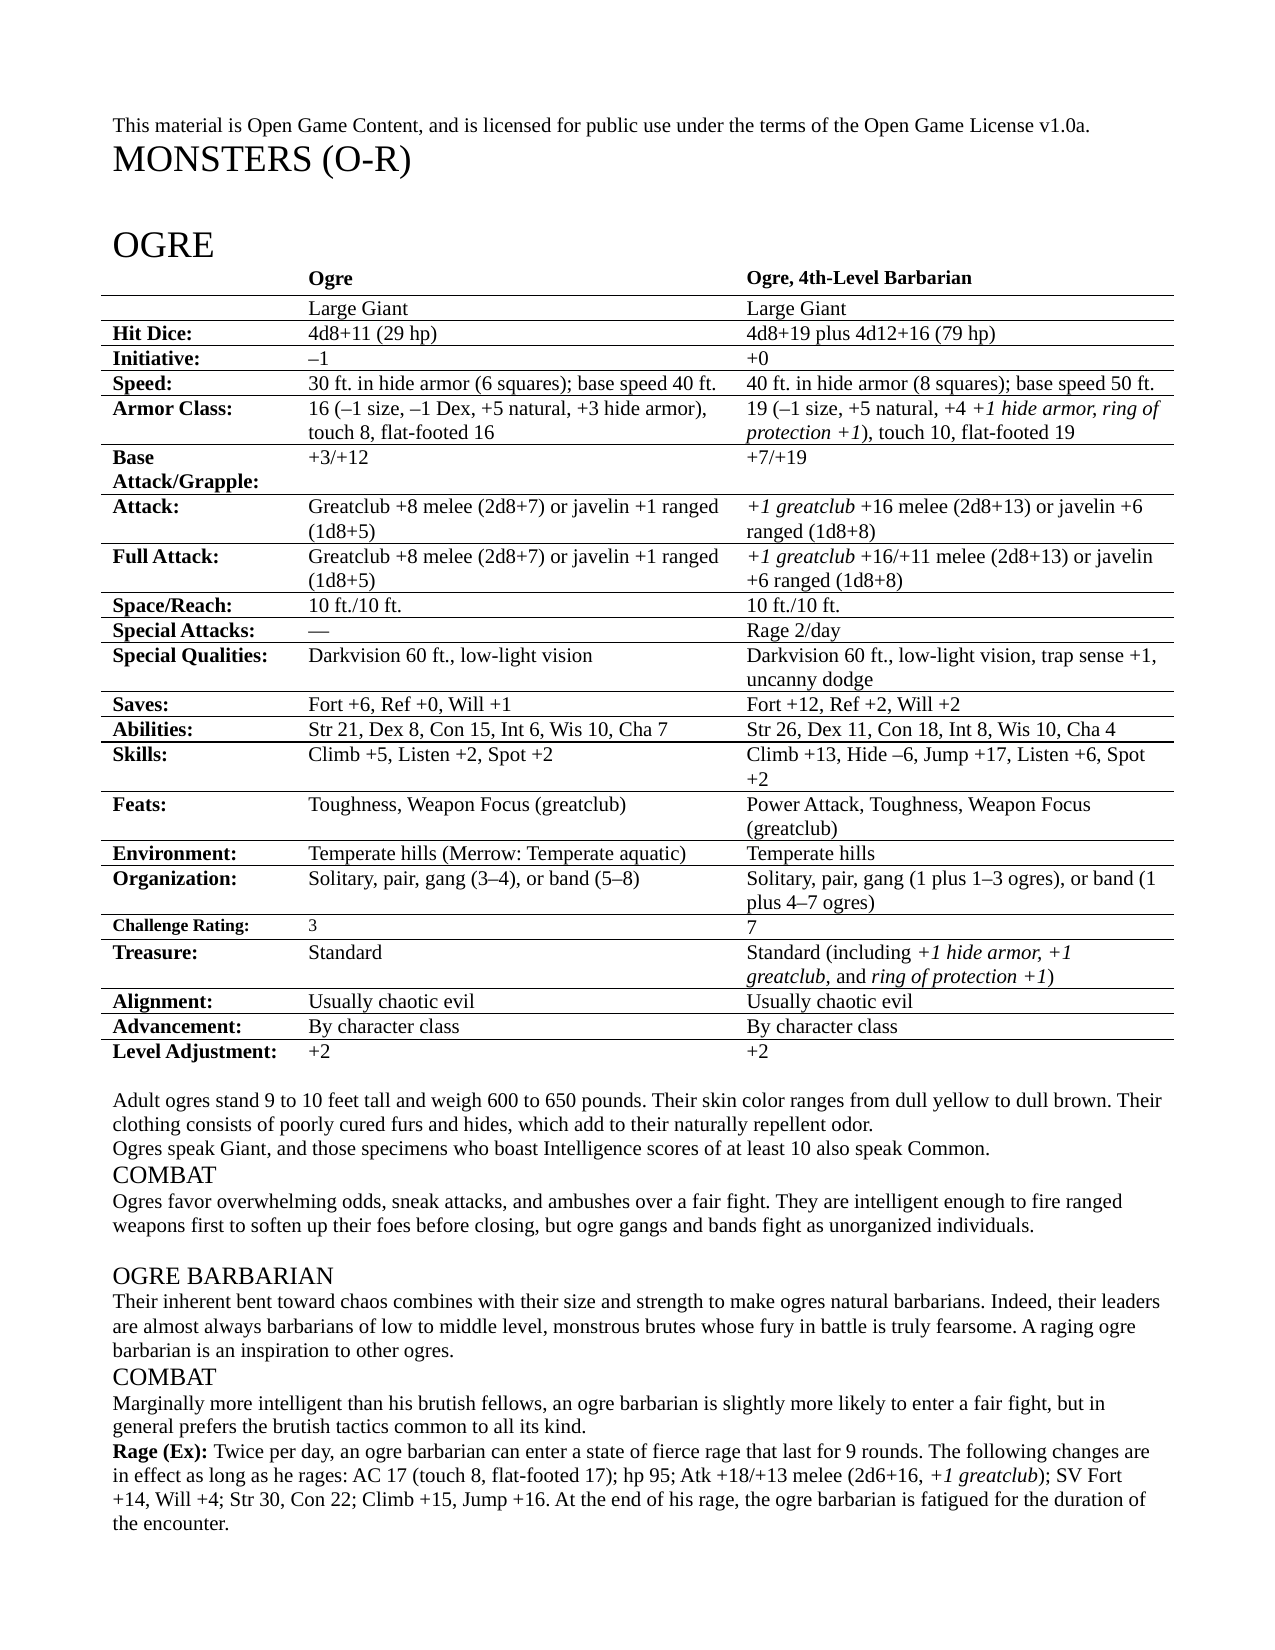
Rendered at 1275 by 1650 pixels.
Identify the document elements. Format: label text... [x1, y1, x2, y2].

text COMBAT [112, 1160, 1162, 1188]
table_cell Large Giant [735, 296, 1174, 320]
text Rage (Ex): Twice per day, an ogre barbarian can enter a state of fierce rage that last for 9 rounds. The following changes are in effect as long as he rages: AC 17 (touch 8, flat-footed 17); hp 95; Atk +18/+13 melee (2d6+16, +1 greatclub); SV Fort +14, Will +4; Str 30, Con 22; Climb +15, Jump +16. At the end of his rage, the ogre barbarian is fatigued for the duration of the encounter. [112, 1438, 1162, 1535]
text OGRE [112, 223, 1162, 266]
table_cell Solitary, pair, gang (1 plus 1–3 ogres), or band (1 plus 4–7 ogres) [735, 866, 1174, 914]
table_cell Usually chaotic evil [735, 989, 1174, 1013]
table_cell Attack: [101, 495, 297, 543]
table_cell Hit Dice: [101, 321, 297, 345]
table_cell Darkvision 60 ft., low-light vision [297, 643, 735, 691]
table_cell Speed: [101, 371, 297, 395]
table_cell Usually chaotic evil [297, 989, 735, 1013]
table_cell Environment: [101, 841, 297, 865]
table_cell Darkvision 60 ft., low-light vision, trap sense +1, uncanny dodge [735, 643, 1174, 691]
table_cell Initiative: [101, 346, 297, 370]
table_cell 4d8+19 plus 4d12+16 (79 hp) [735, 321, 1174, 345]
text Ogres favor overwhelming odds, sneak attacks, and ambushes over a fair fight. They are intelligent enough to fire ranged weapons first to soften up their foes before closing, but ogre gangs and bands fight as unorganized individuals. [112, 1188, 1162, 1237]
table_cell Large Giant [297, 296, 735, 320]
table_cell Solitary, pair, gang (3–4), or band (5–8) [297, 866, 735, 914]
table_cell Special Attacks: [101, 618, 297, 642]
table_cell Feats: [101, 792, 297, 840]
table_cell Treasure: [101, 940, 297, 988]
table_cell Toughness, Weapon Focus (greatclub) [297, 792, 735, 840]
text Marginally more intelligent than his brutish fellows, an ogre barbarian is slightly more likely to enter a fair fight, but in general prefers the brutish tactics common to all its kind. [112, 1390, 1162, 1438]
table_cell 16 (–1 size, –1 Dex, +5 natural, +3 hide armor), touch 8, flat-footed 16 [297, 396, 735, 444]
table_cell By character class [297, 1014, 735, 1038]
table_cell Greatclub +8 melee (2d8+7) or javelin +1 ranged (1d8+5) [297, 544, 735, 592]
table_header Ogre [297, 266, 735, 295]
table_cell +2 [735, 1040, 1174, 1063]
table_cell +7/+19 [735, 445, 1174, 493]
table_cell 10 ft./10 ft. [735, 593, 1174, 617]
table_cell Space/Reach: [101, 593, 297, 617]
text This material is Open Game Content, and is licensed for public use under the terms of the Open Game License v1.0a. [112, 112, 1162, 137]
table_cell Temperate hills [735, 841, 1174, 865]
table_cell Advancement: [101, 1014, 297, 1038]
table_header Ogre, 4th-Level Barbarian [735, 266, 1174, 295]
table_cell +1 greatclub +16/+11 melee (2d8+13) or javelin +6 ranged (1d8+8) [735, 544, 1174, 592]
table_cell 40 ft. in hide armor (8 squares); base speed 50 ft. [735, 371, 1174, 395]
table_cell +1 greatclub +16 melee (2d8+13) or javelin +6 ranged (1d8+8) [735, 495, 1174, 543]
text MONSTERS (O-R) [112, 137, 1162, 180]
table_cell Rage 2/day [735, 618, 1174, 642]
table_cell Saves: [101, 692, 297, 716]
text COMBAT [112, 1362, 1162, 1390]
text Adult ogres stand 9 to 10 feet tall and weigh 600 to 650 pounds. Their skin color ranges from dull yellow to dull brown. Their clothing consists of poorly cured furs and hides, which add to their naturally repellent odor. [112, 1088, 1162, 1136]
table_cell +2 [297, 1040, 735, 1063]
table_cell Special Qualities: [101, 643, 297, 691]
table_cell Standard (including +1 hide armor, +1 greatclub, and ring of protection +1) [735, 940, 1174, 988]
table_cell Standard [297, 940, 735, 988]
table_cell Str 26, Dex 11, Con 18, Int 8, Wis 10, Cha 4 [735, 717, 1174, 741]
table_cell Str 21, Dex 8, Con 15, Int 6, Wis 10, Cha 7 [297, 717, 735, 741]
table_cell Base Attack/Grapple: [101, 445, 297, 493]
text OGRE BARBARIAN [112, 1261, 1162, 1289]
table_cell Fort +6, Ref +0, Will +1 [297, 692, 735, 716]
table_cell 19 (–1 size, +5 natural, +4 +1 hide armor, ring of protection +1), touch 10, flat-footed 19 [735, 396, 1174, 444]
table_header [101, 266, 297, 295]
table_cell 30 ft. in hide armor (6 squares); base speed 40 ft. [297, 371, 735, 395]
table_cell — [297, 618, 735, 642]
table_cell 3 [297, 915, 735, 939]
table_cell 7 [735, 915, 1174, 939]
table_cell Organization: [101, 866, 297, 914]
table_cell Full Attack: [101, 544, 297, 592]
text Their inherent bent toward chaos combines with their size and strength to make ogres natural barbarians. Indeed, their leaders are almost always barbarians of low to middle level, monstrous brutes whose fury in battle is truly fearsome. A raging ogre barbarian is an inspiration to other ogres. [112, 1289, 1162, 1362]
table_cell 4d8+11 (29 hp) [297, 321, 735, 345]
table_cell Greatclub +8 melee (2d8+7) or javelin +1 ranged (1d8+5) [297, 495, 735, 543]
table_cell Fort +12, Ref +2, Will +2 [735, 692, 1174, 716]
table_cell 10 ft./10 ft. [297, 593, 735, 617]
table_cell Armor Class: [101, 396, 297, 444]
table_cell Power Attack, Toughness, Weapon Focus (greatclub) [735, 792, 1174, 840]
table_cell By character class [735, 1014, 1174, 1038]
table_cell Level Adjustment: [101, 1040, 297, 1063]
table_cell [101, 296, 297, 320]
text Ogres speak Giant, and those specimens who boast Intelligence scores of at least 10 also speak Common. [112, 1136, 1162, 1160]
table_cell Challenge Rating: [101, 915, 297, 939]
table_cell +0 [735, 346, 1174, 370]
table_cell Climb +5, Listen +2, Spot +2 [297, 743, 735, 791]
table_cell Temperate hills (Merrow: Temperate aquatic) [297, 841, 735, 865]
table_cell Alignment: [101, 989, 297, 1013]
table_cell +3/+12 [297, 445, 735, 493]
table_cell –1 [297, 346, 735, 370]
table_cell Skills: [101, 743, 297, 791]
table_cell Climb +13, Hide –6, Jump +17, Listen +6, Spot +2 [735, 743, 1174, 791]
table_cell Abilities: [101, 717, 297, 741]
